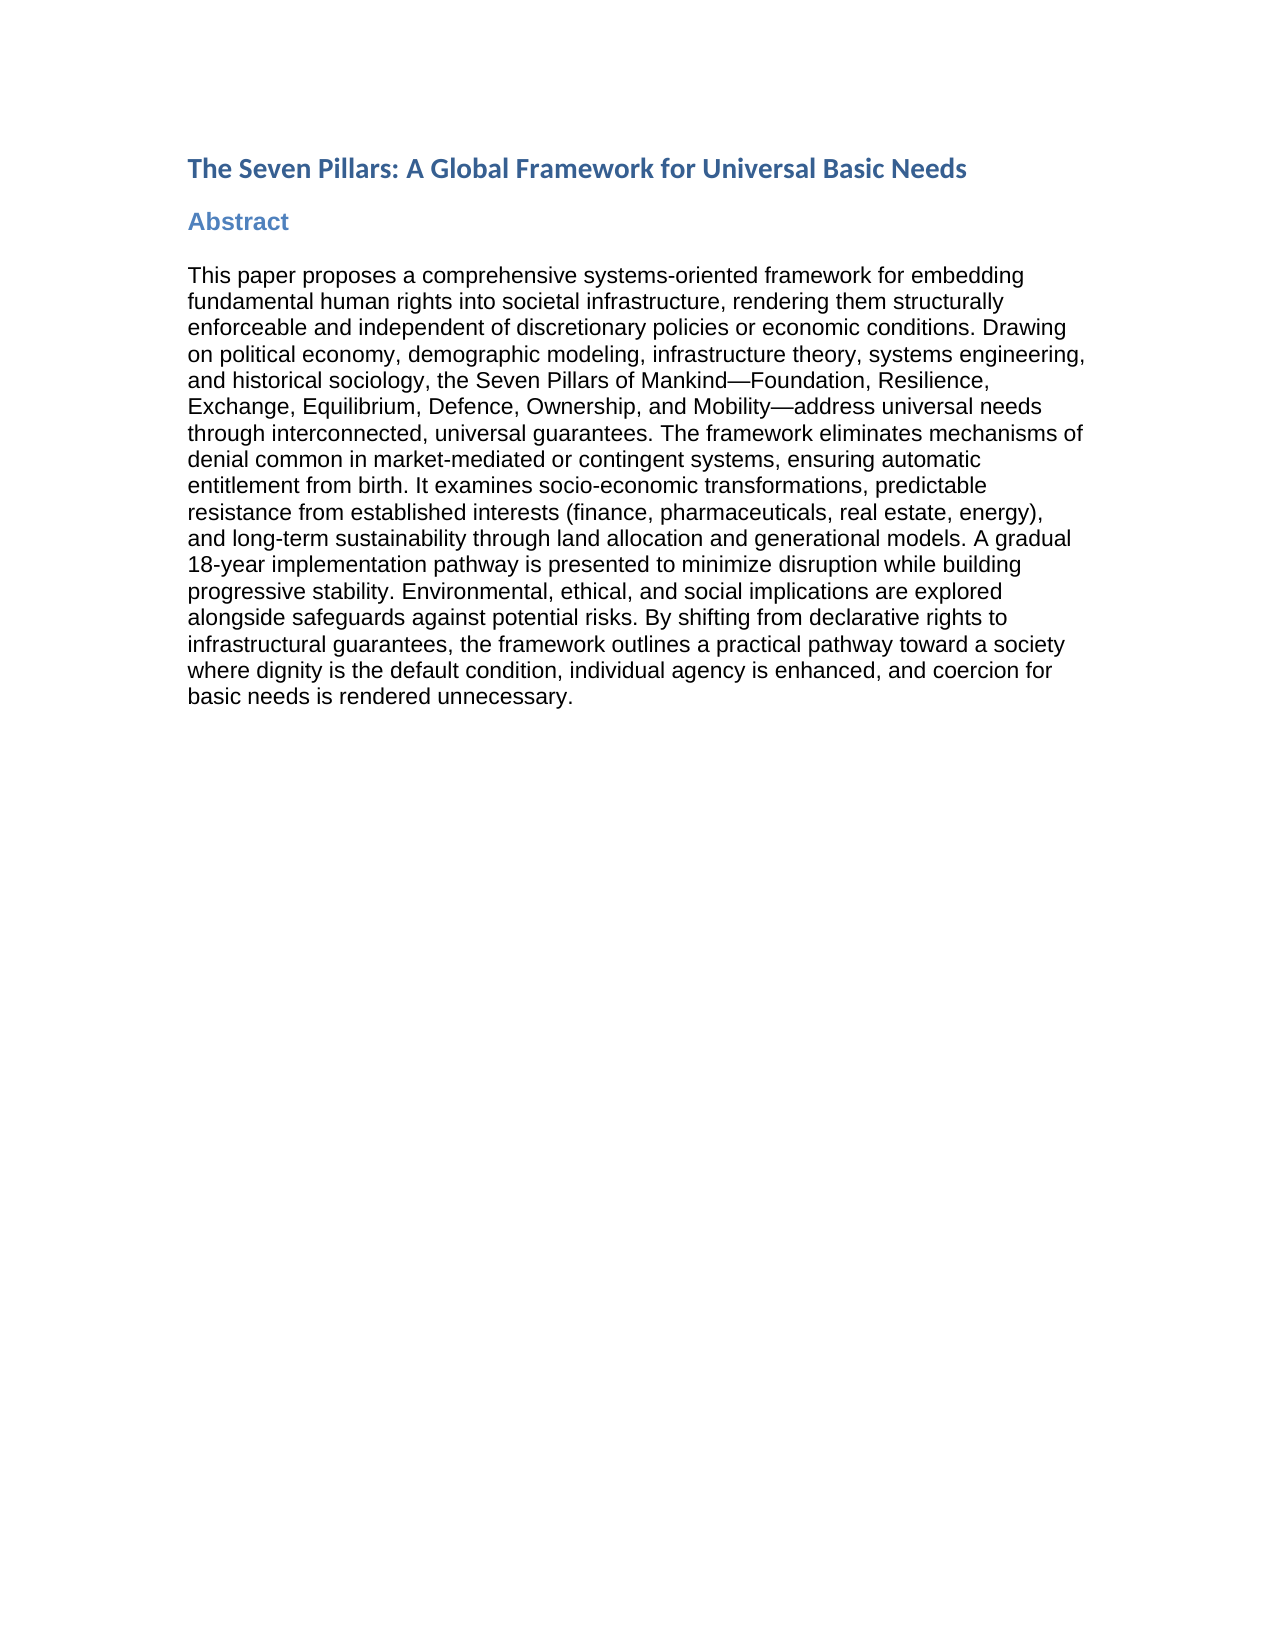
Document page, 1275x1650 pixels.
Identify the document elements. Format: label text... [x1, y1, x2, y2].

text This paper proposes a comprehensive systems-oriented framework for embedding fundamental human rights into societal infrastructure, rendering them structurally enforceable and independent of discretionary policies or economic conditions. Drawing on political economy, demographic modeling, infrastructure theory, systems engineering, and historical sociology, the Seven Pillars of Mankind—Foundation, Resilience, Exchange, Equilibrium, Defence, Ownership, and Mobility—address universal needs through interconnected, universal guarantees. The framework eliminates mechanisms of denial common in market-mediated or contingent systems, ensuring automatic entitlement from birth. It examines socio-economic transformations, predictable resistance from established interests (finance, pharmaceuticals, real estate, energy), and long-term sustainability through land allocation and generational models. A gradual 18-year implementation pathway is presented to minimize disruption while building progressive stability. Environmental, ethical, and social implications are explored alongside safeguards against potential risks. By shifting from declarative rights to infrastructural guarantees, the framework outlines a practical pathway toward a society where dignity is the default condition, individual agency is enhanced, and coercion for basic needs is rendered unnecessary. [187, 235, 1087, 709]
subtitle The Seven Pillars: A Global Framework for Universal Basic Needs [187, 150, 1087, 186]
subtitle Abstract [187, 206, 1087, 235]
